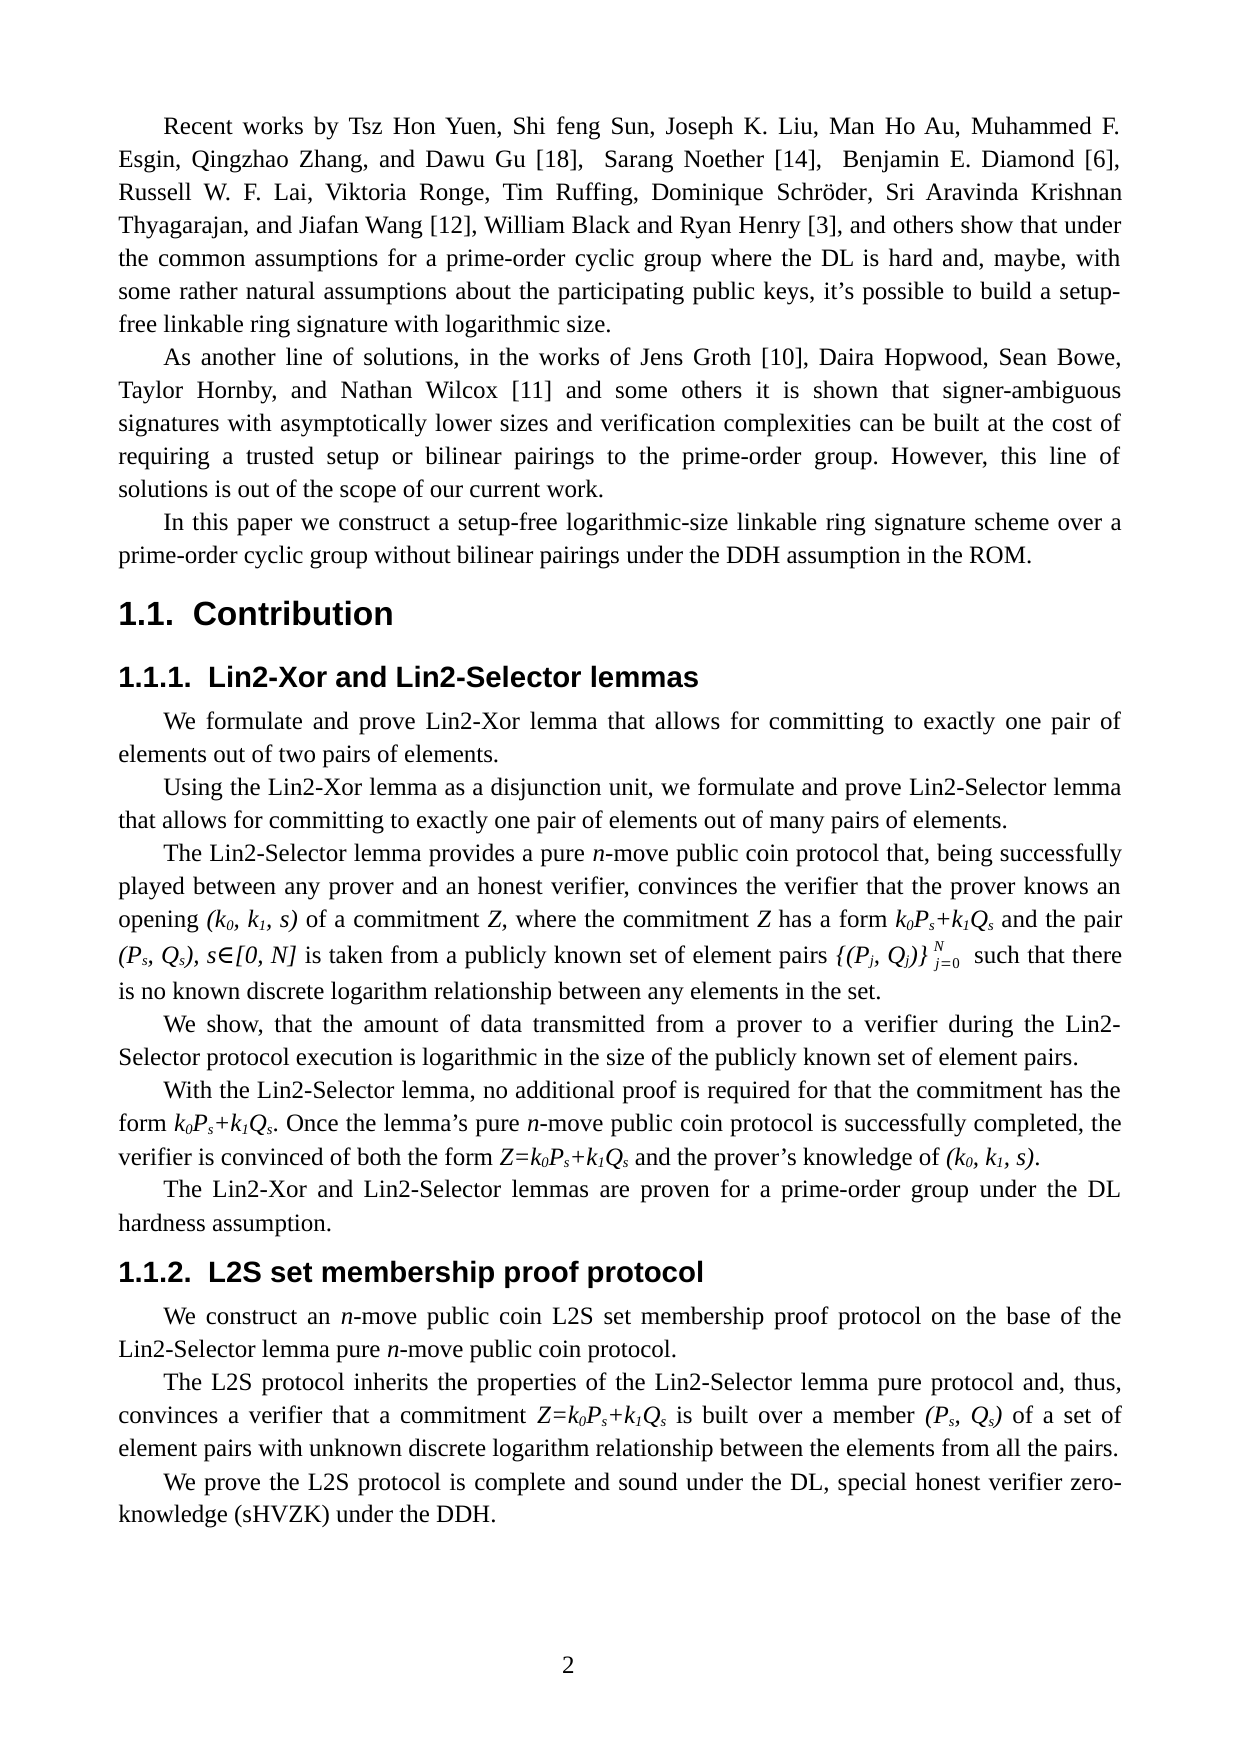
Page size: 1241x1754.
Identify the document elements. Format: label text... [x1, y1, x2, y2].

subtitle 1.1.2. L2S set membership proof protocol [118, 1255, 1122, 1289]
text With the Lin2-Selector lemma, no additional proof is required for that the commitment has the form k0Ps+k1Qs. Once the lemma’s pure n-move public coin protocol is successfully completed, the verifier is convinced of both the form Z=k0Ps+k1Qs and the prover’s knowledge of (k0, k1, s). [118, 1076, 1122, 1170]
text We show, that the amount of data transmitted from a prover to a verifier during the Lin2-Selector protocol execution is logarithmic in the size of the publicly known set of element pairs. [118, 1009, 1122, 1071]
text Recent works by Tsz Hon Yuen, Shi feng Sun, Joseph K. Liu, Man Ho Au, Muhammed F. Esgin, Qingzhao Zhang, and Dawu Gu [18], Sarang Noether [14], Benjamin E. Diamond [6], Russell W. F. Lai, Viktoria Ronge, Tim Ruffing, Dominique Schrӧder, Sri Aravinda Krishnan Thyagarajan, and Jiafan Wang [12], William Black and Ryan Henry [3], and others show that under the common assumptions for a prime-order cyclic group where the DL is hard and, maybe, with some rather natural assumptions about the participating public keys, it’s possible to build a setup-free linkable ring signature with logarithmic size. [118, 111, 1122, 338]
text The Lin2-Xor and Lin2-Selector lemmas are proven for a prime-order group under the DL hardness assumption. [118, 1174, 1122, 1236]
text We prove the L2S protocol is complete and sound under the DL, special honest verifier zero-knowledge (sHVZK) under the DDH. [118, 1467, 1122, 1528]
text We formulate and prove Lin2-Xor lemma that allows for committing to exactly one pair of elements out of two pairs of elements. [118, 706, 1122, 768]
text The L2S protocol inherits the properties of the Lin2-Selector lemma pure protocol and, thus, convinces a verifier that a commitment Z=k0Ps+k1Qs is built over a member (Ps, Qs) of a set of element pairs with unknown discrete logarithm relationship between the elements from all the pairs. [118, 1367, 1122, 1462]
subtitle 1.1.1. Lin2-Xor and Lin2-Selector lemmas [118, 660, 1122, 694]
text The Lin2-Selector lemma provides a pure n-move public coin protocol that, being successfully played between any prover and an honest verifier, convinces the verifier that the prover knows an opening (k0, k1, s) of a commitment Z, where the commitment Z has a form k0Ps+k1Qs and the pair (Ps, Qs), s∈[0, N] is taken from a publicly known set of element pairs {(Pj, Qj)} such that there is no known discrete logarithm relationship between any elements in the set. [118, 838, 1122, 1005]
text We construct an n-move public coin L2S set membership proof protocol on the base of the Lin2-Selector lemma pure n-move public coin protocol. [118, 1301, 1122, 1363]
text In this paper we construct a setup-free logarithmic-size linkable ring signature scheme over a prime-order cyclic group without bilinear pairings under the DDH assumption in the ROM. [118, 507, 1122, 569]
text As another line of solutions, in the works of Jens Groth [10], Daira Hopwood, Sean Bowe, Taylor Hornby, and Nathan Wilcox [11] and some others it is shown that signer-ambiguous signatures with asymptotically lower sizes and verification complexities can be built at the cost of requiring a trusted setup or bilinear pairings to the prime-order group. However, this line of solutions is out of the scope of our current work. [118, 342, 1122, 503]
subtitle 1.1. Contribution [118, 594, 1122, 633]
text Using the Lin2-Xor lemma as a disjunction unit, we formulate and prove Lin2-Selector lemma that allows for committing to exactly one pair of elements out of many pairs of elements. [118, 772, 1122, 834]
